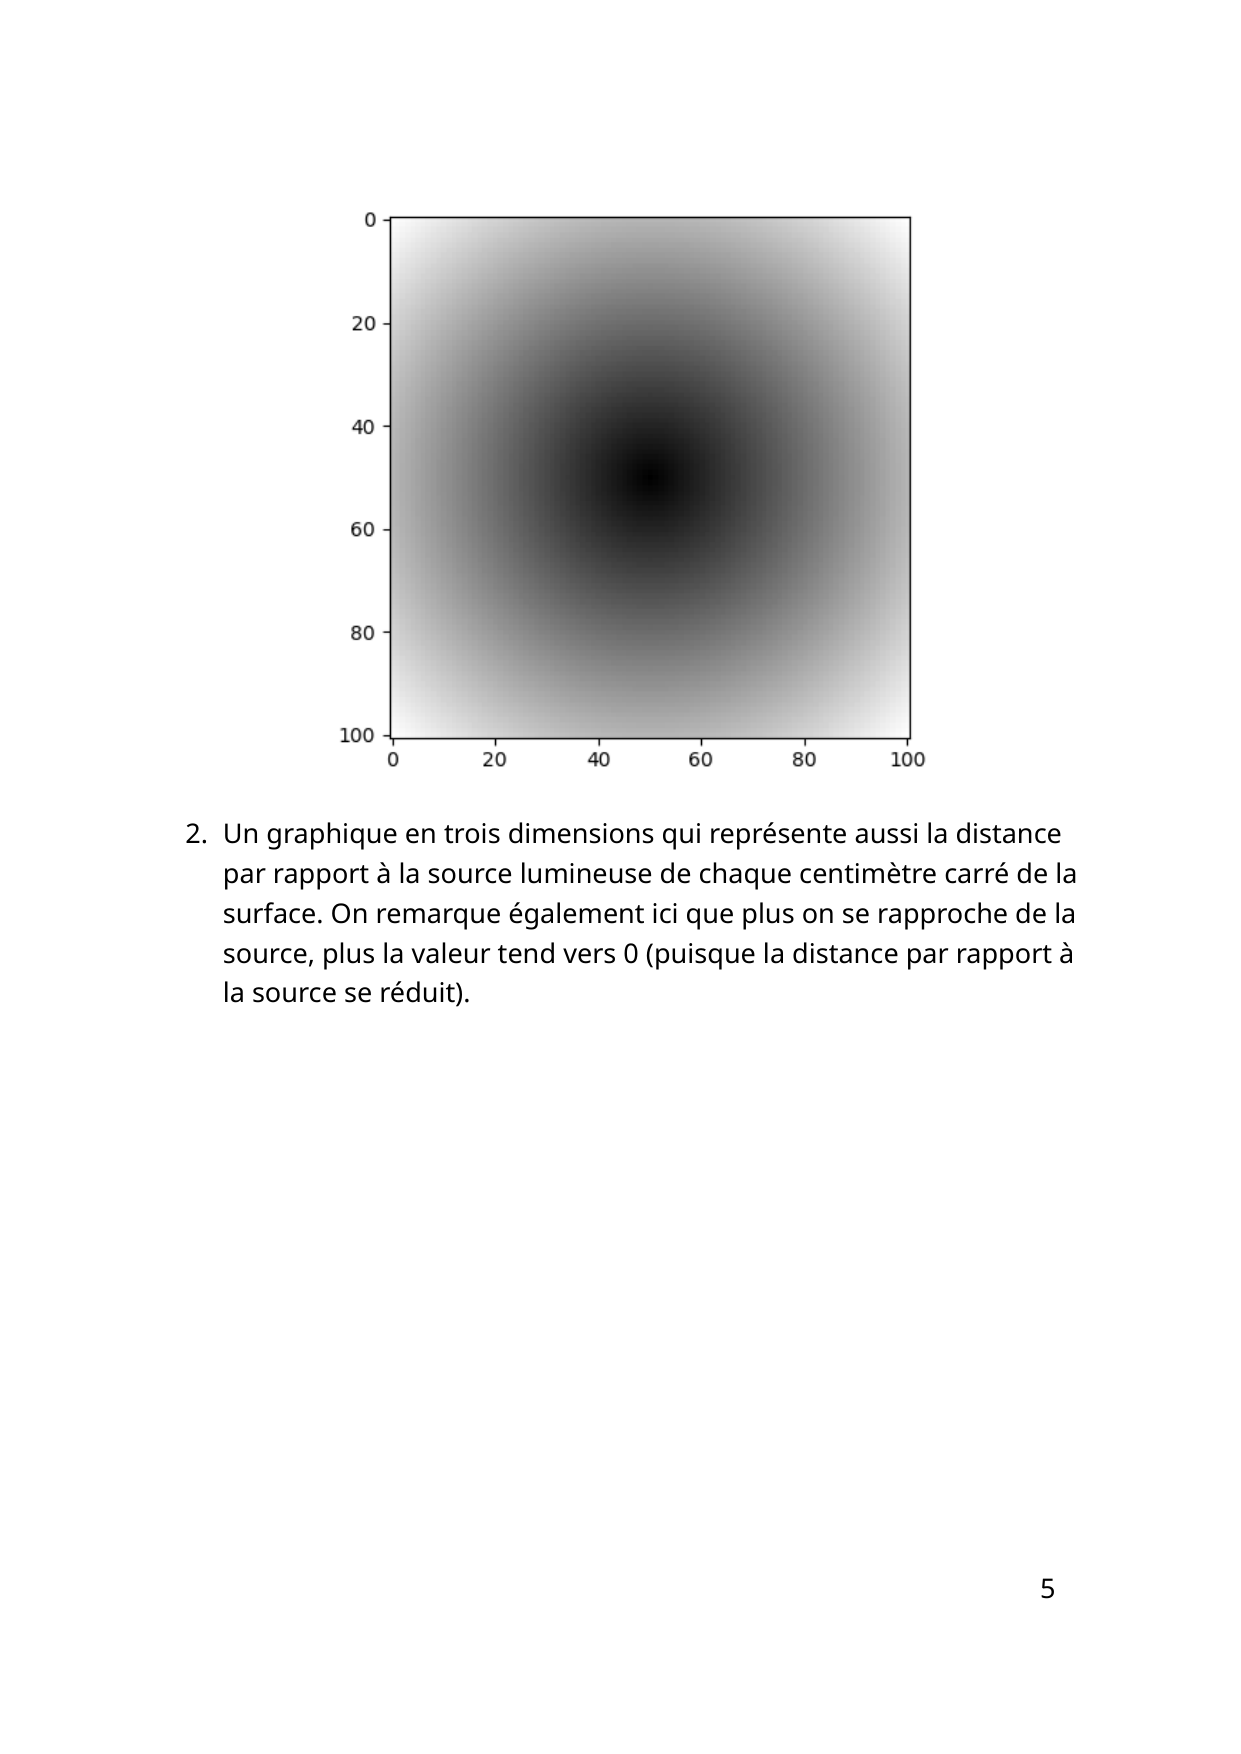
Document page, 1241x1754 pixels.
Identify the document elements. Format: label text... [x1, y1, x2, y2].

picture [184, 136, 1093, 812]
list Un graphique en trois dimensions qui représente aussi la distance par rapport à la source lumineuse de chaque centimètre carré de la surface. On remarque également ici que plus on se rapproche de la source, plus la valeur tend vers 0 (puisque la distance par rapport à la source se réduit). [185, 812, 1093, 1011]
